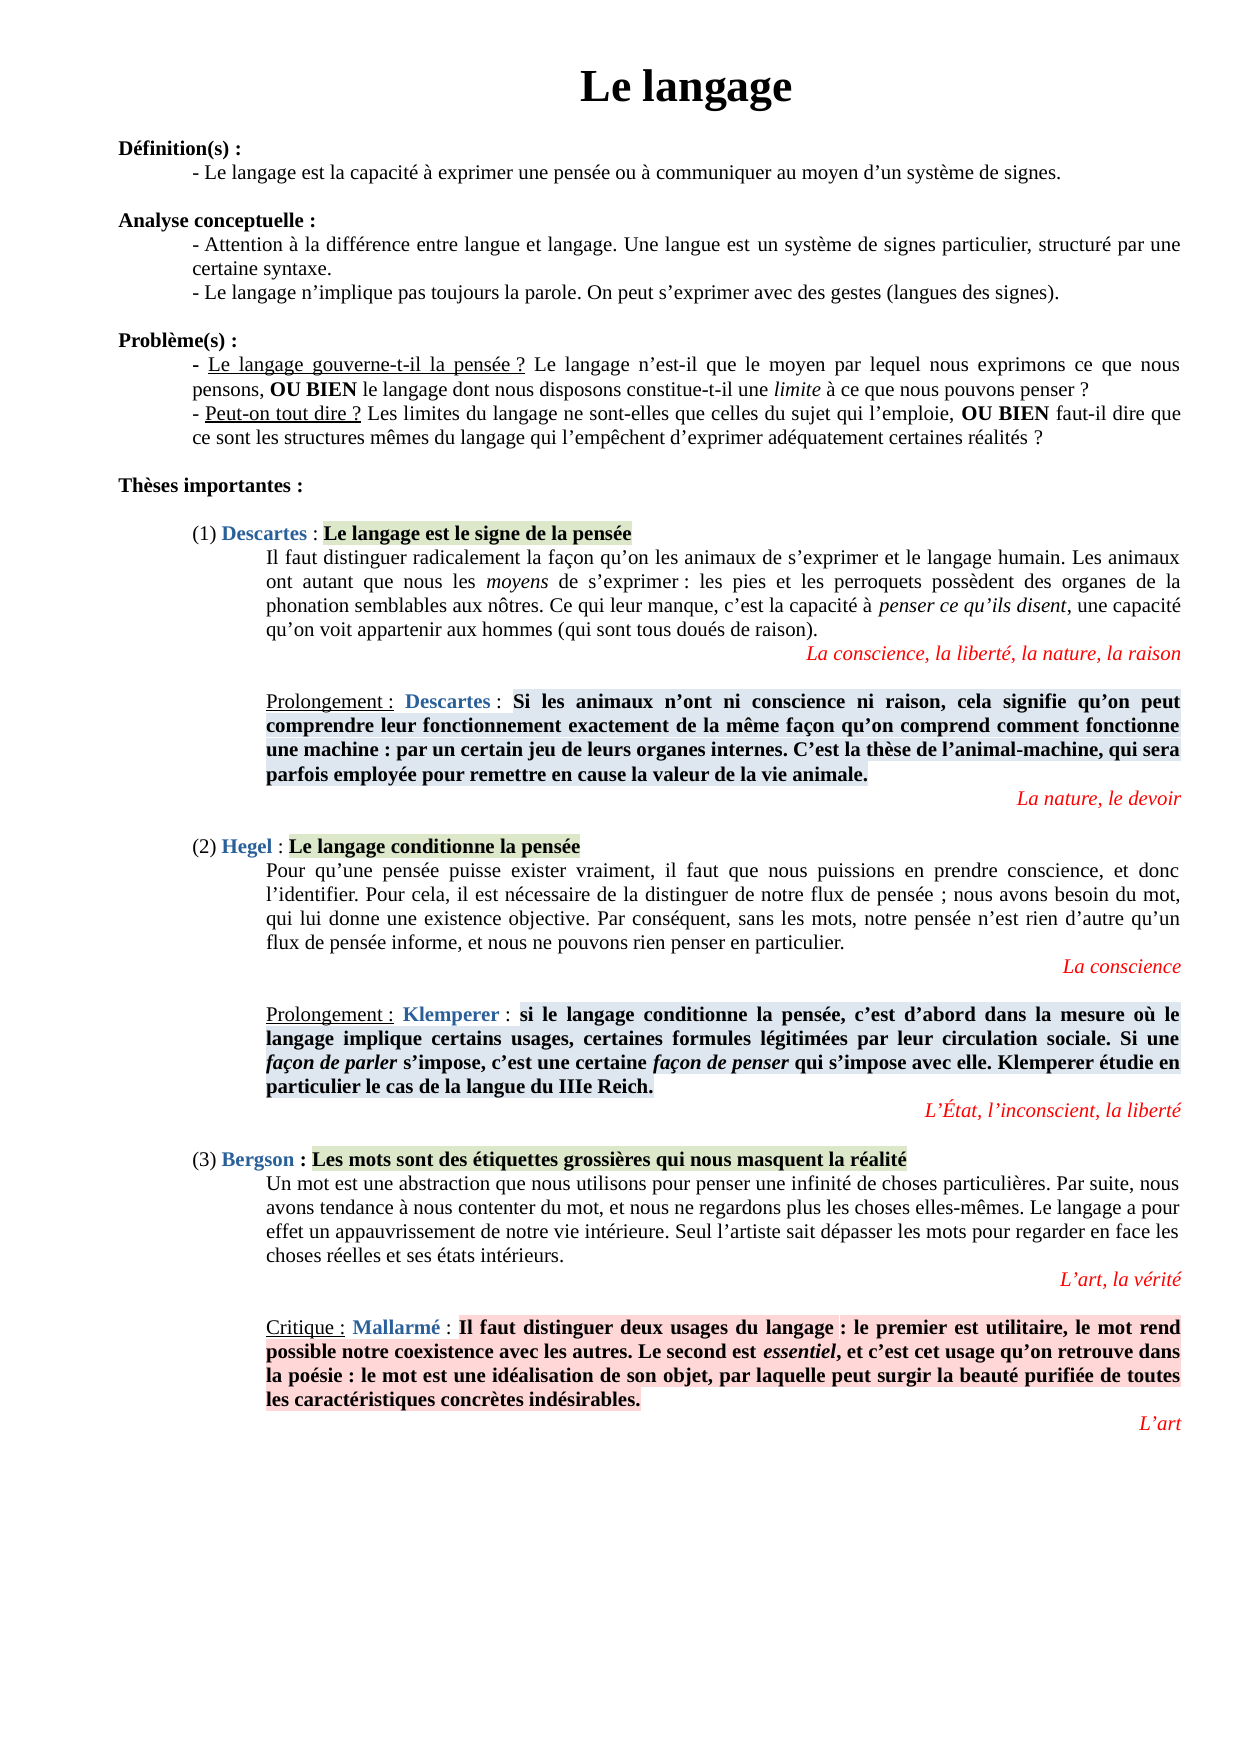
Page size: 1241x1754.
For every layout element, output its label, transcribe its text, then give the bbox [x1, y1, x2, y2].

text (3) Bergson : Les mots sont des étiquettes grossières qui nous masquent la réalité [192, 1146, 1181, 1171]
text Thèses importantes : [118, 473, 1181, 497]
text (2) Hegel : Le langage conditionne la pensée [192, 834, 1181, 858]
text Un mot est une abstraction que nous utilisons pour penser une infinité de choses particulières. Par suite, nous avons tendance à nous contenter du mot, et nous ne regardons plus les choses elles-mêmes. Le langage a pour effet un appauvrissement de notre vie intérieure. Seul l’artiste sait dépasser les mots pour regarder en face les choses réelles et ses états intérieurs. [266, 1171, 1181, 1267]
text Pour qu’une pensée puisse exister vraiment, il faut que nous puissions en prendre conscience, et donc l’identifier. Pour cela, il est nécessaire de la distinguer de notre flux de pensée ; nous avons besoin du mot, qui lui donne une existence objective. Par conséquent, sans les mots, notre pensée n’est rien d’autre qu’un flux de pensée informe, et nous ne pouvons rien penser en particulier. [266, 858, 1181, 954]
text (1) Descartes : Le langage est le signe de la pensée [192, 521, 1181, 545]
text La conscience, la liberté, la nature, la raison [266, 641, 1181, 665]
text L’État, l’inconscient, la liberté [266, 1098, 1181, 1122]
text Problème(s) : [118, 328, 1181, 352]
text La nature, le devoir [266, 786, 1181, 809]
text Il faut distinguer radicalement la façon qu’on les animaux de s’exprimer et le langage humain. Les animaux ont autant que nous les moyens de s’exprimer : les pies et les perroquets possèdent des organes de la phonation semblables aux nôtres. Ce qui leur manque, c’est la capacité à penser ce qu’ils disent, une capacité qu’on voit appartenir aux hommes (qui sont tous doués de raison). [266, 545, 1181, 641]
text Prolongement : Descartes : Si les animaux n’ont ni conscience ni raison, cela signifie qu’on peut comprendre leur fonctionnement exactement de la même façon qu’on comprend comment fonctionne une machine : par un certain jeu de leurs organes internes. C’est la thèse de l’animal-machine, qui sera parfois employée pour remettre en cause la valeur de la vie animale. [266, 689, 1181, 786]
text Le langage [192, 59, 1181, 112]
text - Attention à la différence entre langue et langage. Une langue est un système de signes particulier, structuré par une certaine syntaxe. [192, 232, 1181, 280]
text La conscience [266, 954, 1181, 978]
text Prolongement : Klemperer : si le langage conditionne la pensée, c’est d’abord dans la mesure où le langage implique certains usages, certaines formules légitimées par leur circulation sociale. Si une façon de parler s’impose, c’est une certaine façon de penser qui s’impose avec elle. Klemperer étudie en particulier le cas de la langue du IIIe Reich. [266, 1002, 1181, 1098]
text L’art, la vérité [266, 1267, 1181, 1291]
text - Le langage n’implique pas toujours la parole. On peut s’exprimer avec des gestes (langues des signes). [192, 280, 1181, 304]
text - Le langage gouverne-t-il la pensée ? Le langage n’est-il que le moyen par lequel nous exprimons ce que nous pensons, OU BIEN le langage dont nous disposons constitue-t-il une limite à ce que nous pouvons penser ? [192, 352, 1181, 401]
text Critique : Mallarmé : Il faut distinguer deux usages du langage : le premier est utilitaire, le mot rend possible notre coexistence avec les autres. Le second est essentiel, et c’est cet usage qu’on retrouve dans la poésie : le mot est une idéalisation de son objet, par laquelle peut surgir la beauté purifiée de toutes les caractéristiques concrètes indésirables. [266, 1315, 1181, 1411]
text Analyse conceptuelle : [118, 208, 1181, 232]
text Définition(s) : [118, 136, 1181, 160]
text L’art [266, 1411, 1181, 1435]
text - Peut-on tout dire ? Les limites du langage ne sont-elles que celles du sujet qui l’emploie, OU BIEN faut-il dire que ce sont les structures mêmes du langage qui l’empêchent d’exprimer adéquatement certaines réalités ? [192, 401, 1181, 449]
text - Le langage est la capacité à exprimer une pensée ou à communiquer au moyen d’un système de signes. [192, 160, 1181, 184]
